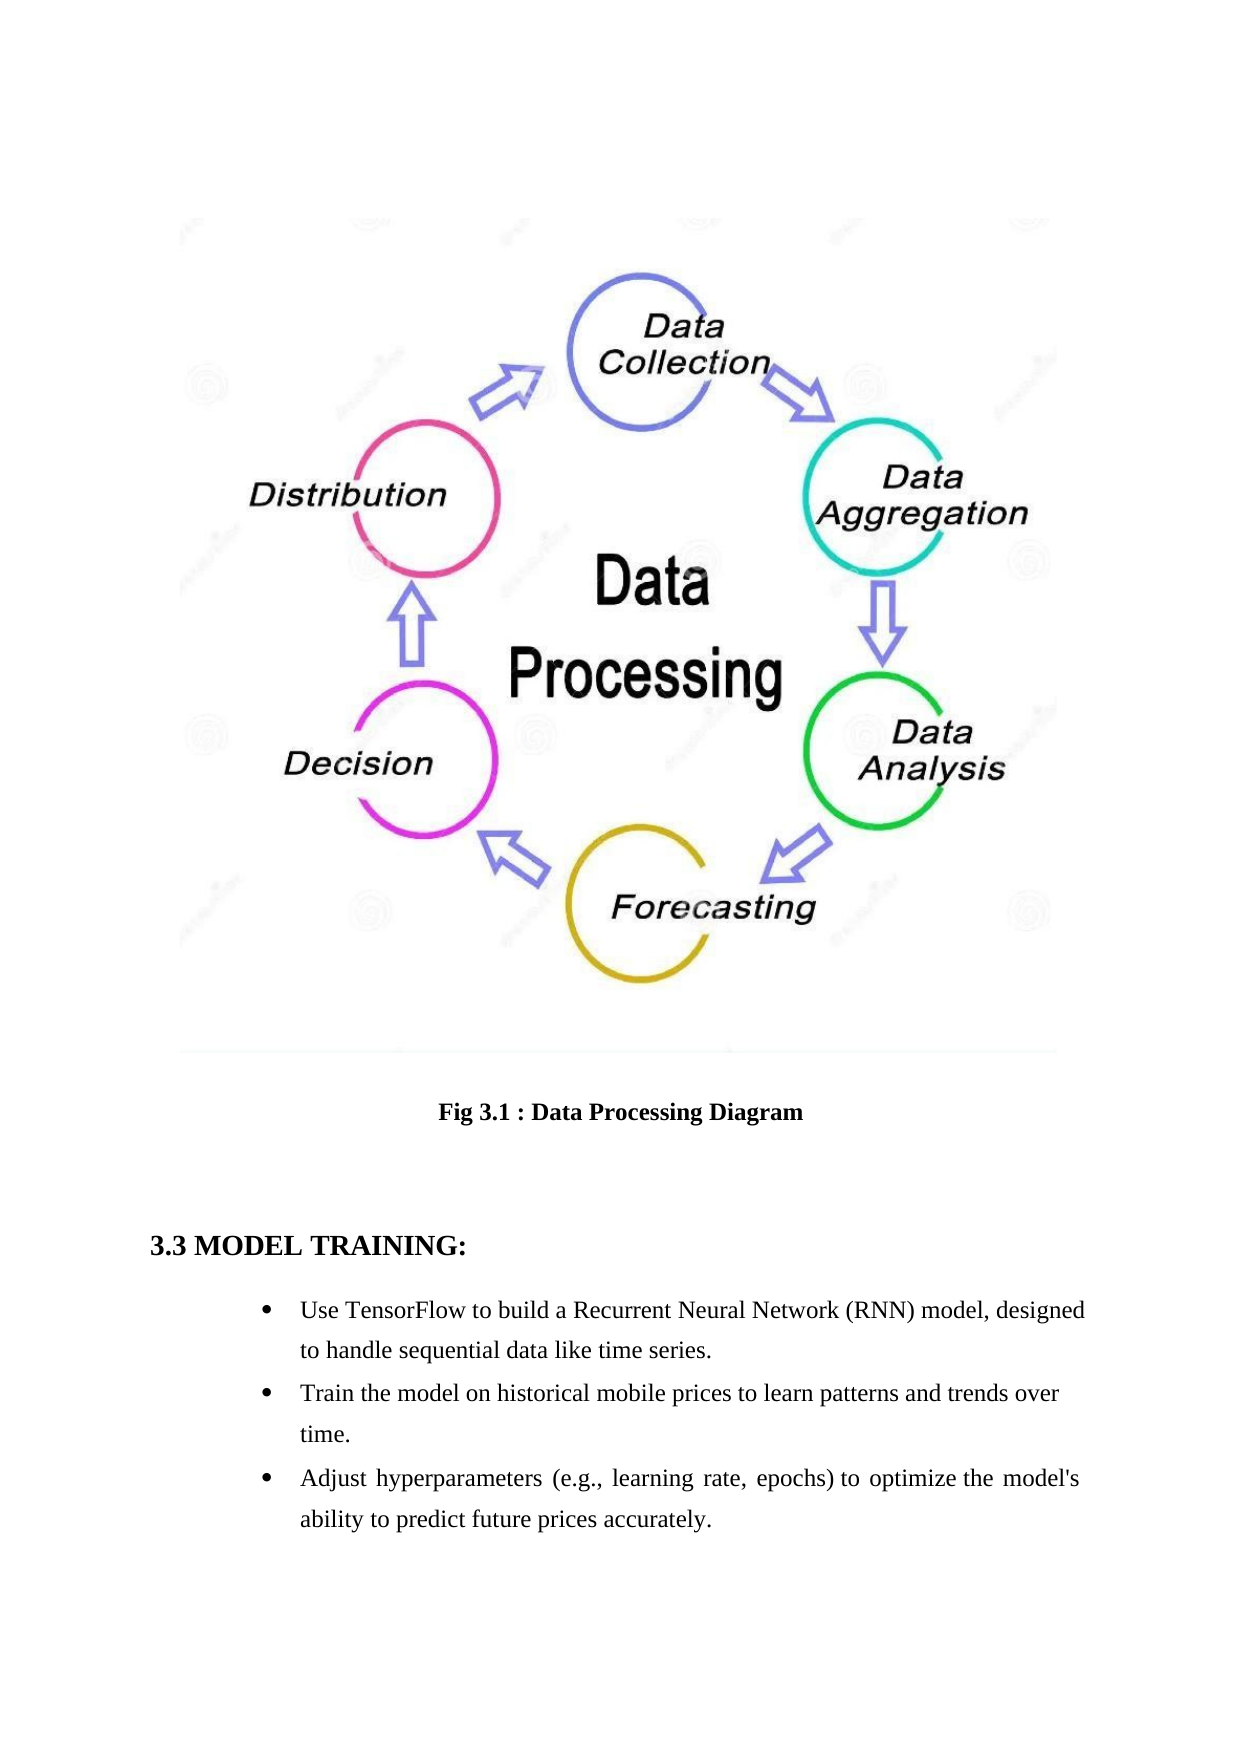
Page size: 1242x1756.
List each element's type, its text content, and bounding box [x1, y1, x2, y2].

list Adjust hyperparameters (e.g., learning rate, epochs) to optimize the model's ability to predict future prices accurately. [262, 1463, 1081, 1532]
list Use TensorFlow to build a Recurrent Neural Network (RNN) model, designed to handle sequential data like time series. [262, 1295, 1086, 1364]
picture [179, 218, 1057, 1053]
subtitle MODEL TRAINING: [150, 1228, 1150, 1261]
list Train the model on historical mobile prices to learn patterns and trends over time. [262, 1378, 1061, 1448]
text Fig 3.1 : Data Processing Diagram [229, 1097, 1012, 1126]
